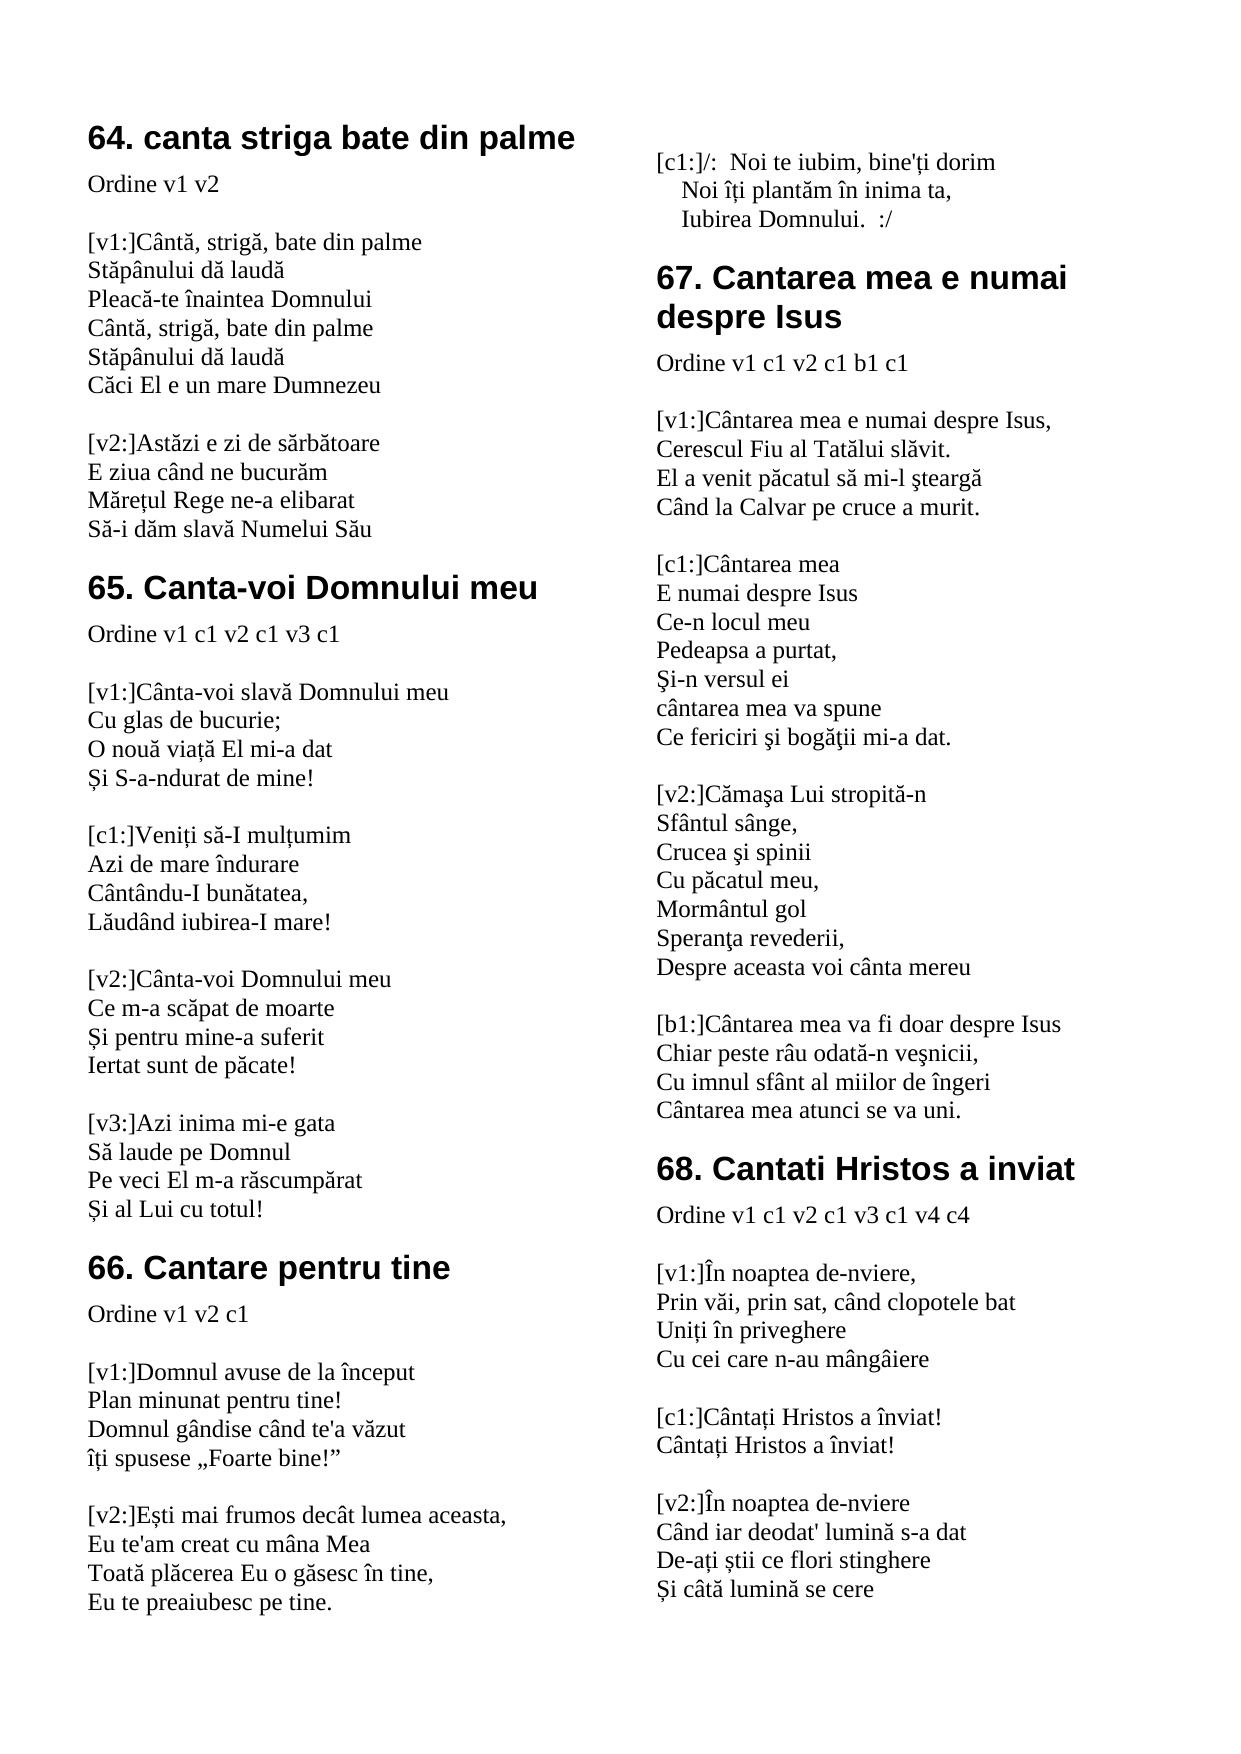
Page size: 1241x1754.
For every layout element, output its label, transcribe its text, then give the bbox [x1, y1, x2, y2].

text Ordine v1 v2 c1 [v1:]Domnul avuse de la început Plan minunat pentru tine! Domnul gândise când te'a văzut îți spusese „Foarte bine!” [v2:]Ești mai frumos decât lumea aceasta, Eu te'am creat cu mâna Mea Toată plăcerea Eu o găsesc în tine, Eu te preaiubesc pe tine. [87, 1299, 597, 1615]
text Ordine v1 c1 v2 c1 v3 c1 v4 c4 [v1:]În noaptea de-nviere, Prin văi, prin sat, când clopotele bat Uniți în priveghere Cu cei care n-au mângâiere [c1:]Cântați Hristos a înviat! Cântați Hristos a înviat! [v2:]În noaptea de-nviere Când iar deodat' lumină s-a dat De-ați știi ce flori stinghere Și câtă lumină se cere [656, 1200, 1166, 1632]
subtitle 66. Cantare pentru tine [87, 1248, 597, 1287]
text Ordine v1 c1 v2 c1 v3 c1 [v1:]Cânta-voi slavă Domnului meu Cu glas de bucurie; O nouă viață El mi-a dat Și S-a-ndurat de mine! [c1:]Veniți să-I mulțumim Azi de mare îndurare Cântându-I bunătatea, Lăudând iubirea-I mare! [v2:]Cânta-voi Domnului meu Ce m-a scăpat de moarte Și pentru mine-a suferit Iertat sunt de păcate! [v3:]Azi inima mi-e gata Să laude pe Domnul Pe veci El m-a răscumpărat Și al Lui cu totul! [87, 619, 597, 1223]
subtitle 67. Cantarea mea e numai despre Isus [656, 258, 1166, 335]
subtitle 68. Cantati Hristos a inviat [656, 1149, 1166, 1188]
text Ordine v1 c1 v2 c1 b1 c1 [v1:]Cântarea mea e numai despre Isus, Cerescul Fiu al Tatălui slăvit. El a venit păcatul să mi-l şteargă Când la Calvar pe cruce a murit. [c1:]Cântarea mea E numai despre Isus Ce-n locul meu Pedeapsa a purtat, Şi-n versul ei cântarea mea va spune Ce fericiri şi bogăţii mi-a dat. [v2:]Cămaşa Lui stropită-n Sfântul sânge, Crucea şi spinii Cu păcatul meu, Mormântul gol Speranţa revederii, Despre aceasta voi cânta mereu [b1:]Cântarea mea va fi doar despre Isus Chiar peste râu odată-n veşnicii, Cu imnul sfânt al miilor de îngeri Cântarea mea atunci se va uni. [656, 348, 1166, 1124]
subtitle 64. canta striga bate din palme [87, 118, 597, 157]
subtitle 65. Canta-voi Domnului meu [87, 568, 597, 607]
text Ordine v1 v2 [v1:]Cântă, strigă, bate din palme Stăpânului dă laudă Pleacă-te înaintea Domnului Cântă, strigă, bate din palme Stăpânului dă laudă Căci El e un mare Dumnezeu [v2:]Astăzi e zi de sărbătoare E ziua când ne bucurăm Mărețul Rege ne-a elibarat Să-i dăm slavă Numelui Său [87, 169, 597, 543]
text [c1:]/: Noi te iubim, bine'ți dorim Noi îți plantăm în inima ta, Iubirea Domnului. :/ [656, 118, 1166, 233]
